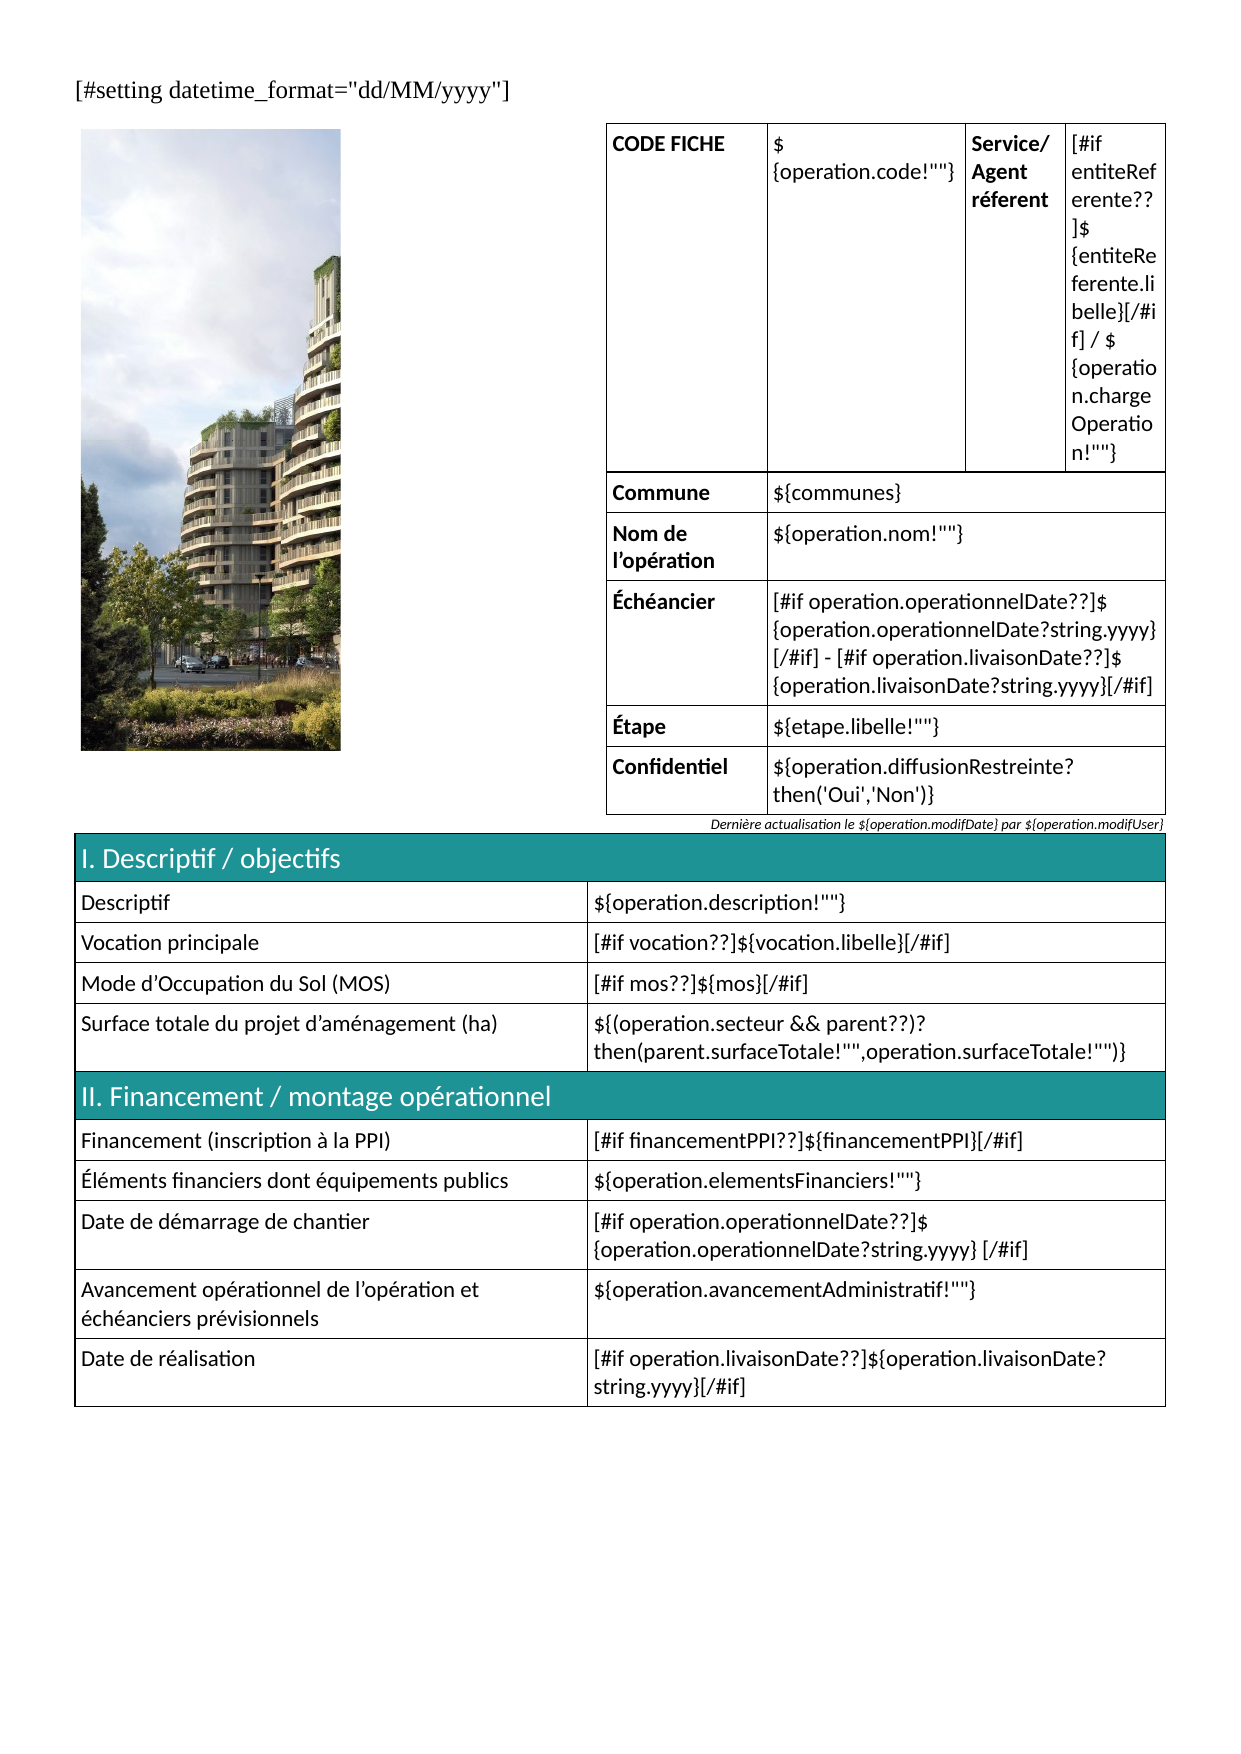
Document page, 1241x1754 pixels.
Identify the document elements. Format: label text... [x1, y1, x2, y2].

table_cell Échéancier [607, 581, 767, 705]
table_cell ${operation.description!""} [588, 882, 1165, 922]
table_cell ${etape.libelle!""} [768, 706, 1165, 746]
table_header [#if entiteReferente??]${entiteReferente.libelle}[/#if] / ${operation.chargeOperation!""} [1066, 124, 1165, 471]
table_cell Date de démarrage de chantier [76, 1201, 587, 1269]
table_cell Avancement opérationnel de l’opération et échéanciers prévisionnels [76, 1270, 587, 1337]
table_cell ${operation.nom!""} [768, 513, 1165, 580]
table_cell Éléments financiers dont équipements publics [76, 1161, 587, 1200]
table_header [341, 123, 606, 814]
table_header CODE FICHE [607, 124, 767, 471]
table_cell Nom de l’opération [607, 513, 767, 580]
table_cell ${operation.elementsFinanciers!""} [588, 1161, 1165, 1200]
table_cell Financement (inscription à la PPI) [76, 1120, 587, 1160]
table_cell Surface totale du projet d’aménagement (ha) [76, 1004, 587, 1071]
table_cell Descriptif [76, 882, 587, 922]
table_cell Mode d’Occupation du Sol (MOS) [76, 963, 587, 1003]
table_cell Commune [607, 473, 767, 512]
table_cell Dernière actualisation le ${operation.modifDate} par ${operation.modifUser} [75, 814, 1165, 833]
table_cell [#if operation.operationnelDate??]${operation.operationnelDate?string.yyyy} [/#if] [588, 1201, 1165, 1269]
table_cell Vocation principale [76, 923, 587, 962]
table_cell I. Descriptif / objectifs [76, 834, 1165, 881]
table_cell [#if vocation??]${vocation.libelle}[/#if] [588, 923, 1165, 962]
table_cell ${operation.avancementAdministratif!""} [588, 1270, 1165, 1337]
text [#setting datetime_format="dd/MM/yyyy"] [75, 75, 1165, 104]
table_cell Confidentiel [607, 747, 767, 814]
table_cell [#if financementPPI??]${financementPPI}[/#if] [588, 1120, 1165, 1160]
table_cell [#if mos??]${mos}[/#if] [588, 963, 1165, 1003]
table_cell ${(operation.secteur && parent??)?then(parent.surfaceTotale!"",operation.surfaceTotale!"")} [588, 1004, 1165, 1071]
table_cell [#if operation.operationnelDate??]${operation.operationnelDate?string.yyyy} [/#if] - [#if operation.livaisonDate??]${operation.livaisonDate?string.yyyy}[/#if] [768, 581, 1165, 705]
picture [80, 129, 341, 751]
table_cell ${communes} [768, 473, 1165, 512]
table_header Service/Agent réferent [966, 124, 1065, 471]
table_cell Date de réalisation [76, 1339, 587, 1406]
table_header ${operation.code!""} [768, 124, 965, 471]
table_cell Étape [607, 706, 767, 746]
table_cell [#if operation.livaisonDate??]${operation.livaisonDate?string.yyyy}[/#if] [588, 1339, 1165, 1406]
table_header [75, 123, 341, 814]
table_cell II. Financement / montage opérationnel [76, 1072, 1165, 1119]
table_cell ${operation.diffusionRestreinte?then('Oui','Non')} [768, 747, 1165, 814]
